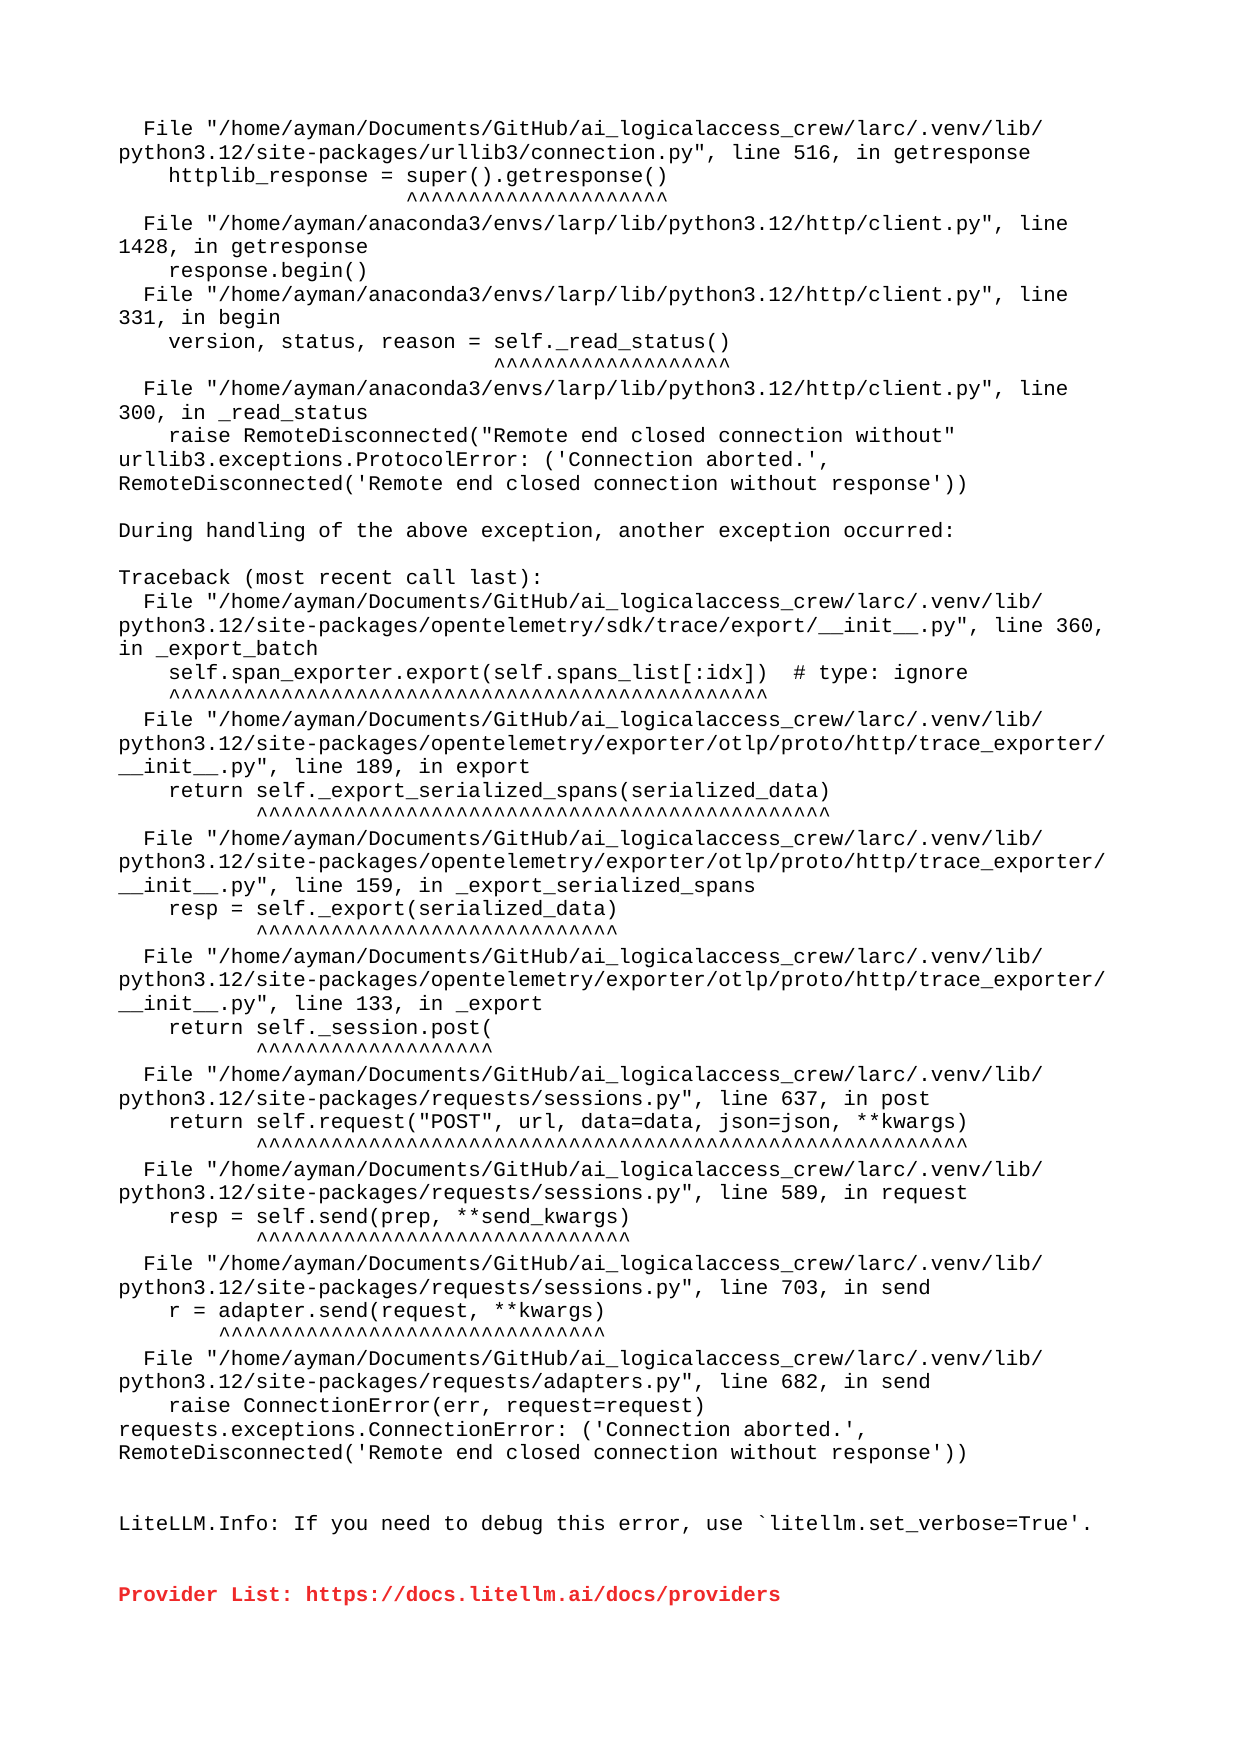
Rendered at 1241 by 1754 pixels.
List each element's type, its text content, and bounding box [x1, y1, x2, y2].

text return self.request("POST", url, data=data, json=json, **kwargs) [118, 1111, 1122, 1135]
text resp = self.send(prep, **send_kwargs) [118, 1206, 1122, 1229]
text ^^^^^^^^^^^^^^^^^^^^^^^^^^^^^ [118, 922, 1122, 946]
text File "/home/ayman/anaconda3/envs/larp/lib/python3.12/http/client.py", line 1428, in getresponse [118, 213, 1122, 260]
text File "/home/ayman/anaconda3/envs/larp/lib/python3.12/http/client.py", line 300, in _read_status [118, 378, 1122, 426]
text File "/home/ayman/Documents/GitHub/ai_logicalaccess_crew/larc/.venv/lib/python3.12/site-packages/requests/sessions.py", line 637, in post [118, 1064, 1122, 1111]
text File "/home/ayman/Documents/GitHub/ai_logicalaccess_crew/larc/.venv/lib/python3.12/site-packages/opentelemetry/exporter/otlp/proto/http/trace_exporter/__init__.py", line 133, in _export [118, 946, 1122, 1017]
text httplib_response = super().getresponse() [118, 165, 1122, 189]
text LiteLLM.Info: If you need to debug this error, use `litellm.set_verbose=True'. [118, 1513, 1122, 1537]
text ^^^^^^^^^^^^^^^^^^^ [118, 1040, 1122, 1064]
text ^^^^^^^^^^^^^^^^^^^^^^^^^^^^^^^^^^^^^^^^^^^^^^^^ [118, 686, 1122, 709]
text raise ConnectionError(err, request=request) [118, 1395, 1122, 1419]
text ^^^^^^^^^^^^^^^^^^^^^^^^^^^^^^ [118, 1229, 1122, 1253]
text ^^^^^^^^^^^^^^^^^^^^^ [118, 189, 1122, 213]
text File "/home/ayman/Documents/GitHub/ai_logicalaccess_crew/larc/.venv/lib/python3.12/site-packages/opentelemetry/exporter/otlp/proto/http/trace_exporter/__init__.py", line 159, in _export_serialized_spans [118, 827, 1122, 898]
text self.span_exporter.export(self.spans_list[:idx]) # type: ignore [118, 662, 1122, 686]
text ^^^^^^^^^^^^^^^^^^^ [118, 354, 1122, 378]
text File "/home/ayman/Documents/GitHub/ai_logicalaccess_crew/larc/.venv/lib/python3.12/site-packages/opentelemetry/exporter/otlp/proto/http/trace_exporter/__init__.py", line 189, in export [118, 709, 1122, 780]
text return self._session.post( [118, 1017, 1122, 1040]
text ^^^^^^^^^^^^^^^^^^^^^^^^^^^^^^^^^^^^^^^^^^^^^^^^^^^^^^^^^ [118, 1135, 1122, 1158]
text return self._export_serialized_spans(serialized_data) [118, 780, 1122, 804]
text During handling of the above exception, another exception occurred: [118, 520, 1122, 544]
text File "/home/ayman/Documents/GitHub/ai_logicalaccess_crew/larc/.venv/lib/python3.12/site-packages/requests/sessions.py", line 703, in send [118, 1253, 1122, 1300]
text File "/home/ayman/anaconda3/envs/larp/lib/python3.12/http/client.py", line 331, in begin [118, 284, 1122, 331]
text r = adapter.send(request, **kwargs) [118, 1300, 1122, 1324]
text urllib3.exceptions.ProtocolError: ('Connection aborted.', RemoteDisconnected('Remote end closed connection without response')) [118, 449, 1122, 496]
text Provider List: https://docs.litellm.ai/docs/providers [118, 1584, 1122, 1608]
text response.begin() [118, 260, 1122, 284]
text ^^^^^^^^^^^^^^^^^^^^^^^^^^^^^^^ [118, 1324, 1122, 1348]
text ^^^^^^^^^^^^^^^^^^^^^^^^^^^^^^^^^^^^^^^^^^^^^^ [118, 804, 1122, 827]
text File "/home/ayman/Documents/GitHub/ai_logicalaccess_crew/larc/.venv/lib/python3.12/site-packages/opentelemetry/sdk/trace/export/__init__.py", line 360, in _export_batch [118, 591, 1122, 662]
text File "/home/ayman/Documents/GitHub/ai_logicalaccess_crew/larc/.venv/lib/python3.12/site-packages/requests/sessions.py", line 589, in request [118, 1158, 1122, 1206]
text requests.exceptions.ConnectionError: ('Connection aborted.', RemoteDisconnected('Remote end closed connection without response')) [118, 1419, 1122, 1466]
text File "/home/ayman/Documents/GitHub/ai_logicalaccess_crew/larc/.venv/lib/python3.12/site-packages/urllib3/connection.py", line 516, in getresponse [118, 118, 1122, 165]
text resp = self._export(serialized_data) [118, 898, 1122, 922]
text Traceback (most recent call last): [118, 567, 1122, 591]
text version, status, reason = self._read_status() [118, 331, 1122, 354]
text File "/home/ayman/Documents/GitHub/ai_logicalaccess_crew/larc/.venv/lib/python3.12/site-packages/requests/adapters.py", line 682, in send [118, 1348, 1122, 1395]
text raise RemoteDisconnected("Remote end closed connection without" [118, 426, 1122, 449]
